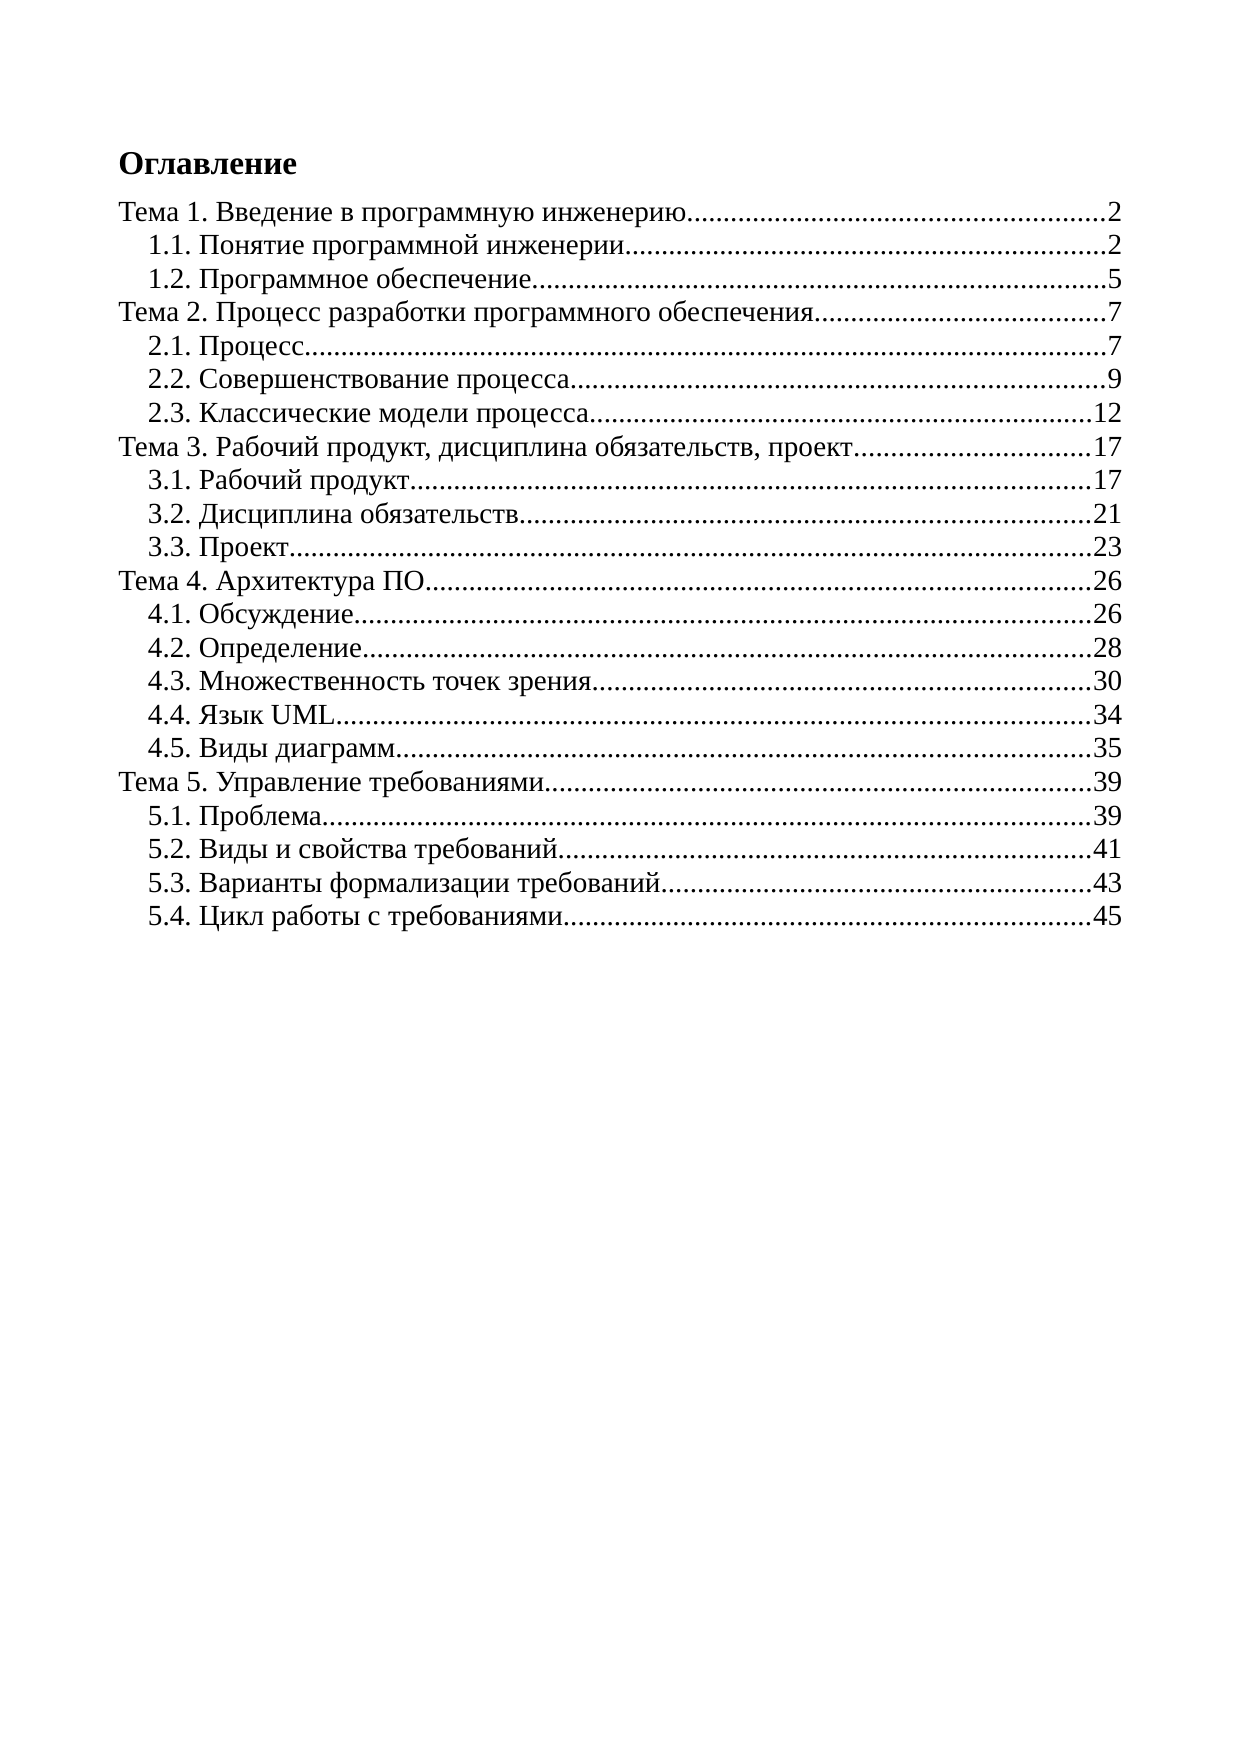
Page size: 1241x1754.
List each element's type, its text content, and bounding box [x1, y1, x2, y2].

text 5.2. Виды и свойства требований 41 [148, 831, 1122, 865]
text 4.2. Определение 28 [148, 630, 1122, 663]
text 5.3. Варианты формализации требований 43 [148, 865, 1122, 898]
text Тема 5. Управление требованиями 39 [118, 764, 1122, 798]
text Тема 1. Введение в программную инженерию 2 [118, 194, 1122, 227]
text 3.1. Рабочий продукт 17 [148, 462, 1122, 496]
text 4.5. Виды диаграмм 35 [148, 731, 1122, 764]
text 2.2. Совершенствование процесса 9 [148, 362, 1122, 395]
text 5.1. Проблема 39 [148, 798, 1122, 831]
text 2.3. Классические модели процесса 12 [148, 395, 1122, 429]
subtitle Оглавление [118, 143, 1122, 181]
text 5.4. Цикл работы с требованиями 45 [148, 898, 1122, 932]
text 3.2. Дисциплина обязательств 21 [148, 496, 1122, 529]
text 2.1. Процесс 7 [148, 328, 1122, 362]
text 4.1. Обсуждение 26 [148, 596, 1122, 630]
text 3.3. Проект 23 [148, 529, 1122, 563]
text Тема 4. Архитектура ПО 26 [118, 563, 1122, 596]
text 4.3. Множественность точек зрения 30 [148, 663, 1122, 697]
text 1.1. Понятие программной инженерии 2 [148, 227, 1122, 261]
text 4.4. Язык UML 34 [148, 697, 1122, 731]
text 1.2. Программное обеспечение 5 [148, 261, 1122, 294]
text Тема 2. Процесс разработки программного обеспечения 7 [118, 294, 1122, 328]
text Тема 3. Рабочий продукт, дисциплина обязательств, проект 17 [118, 429, 1122, 462]
